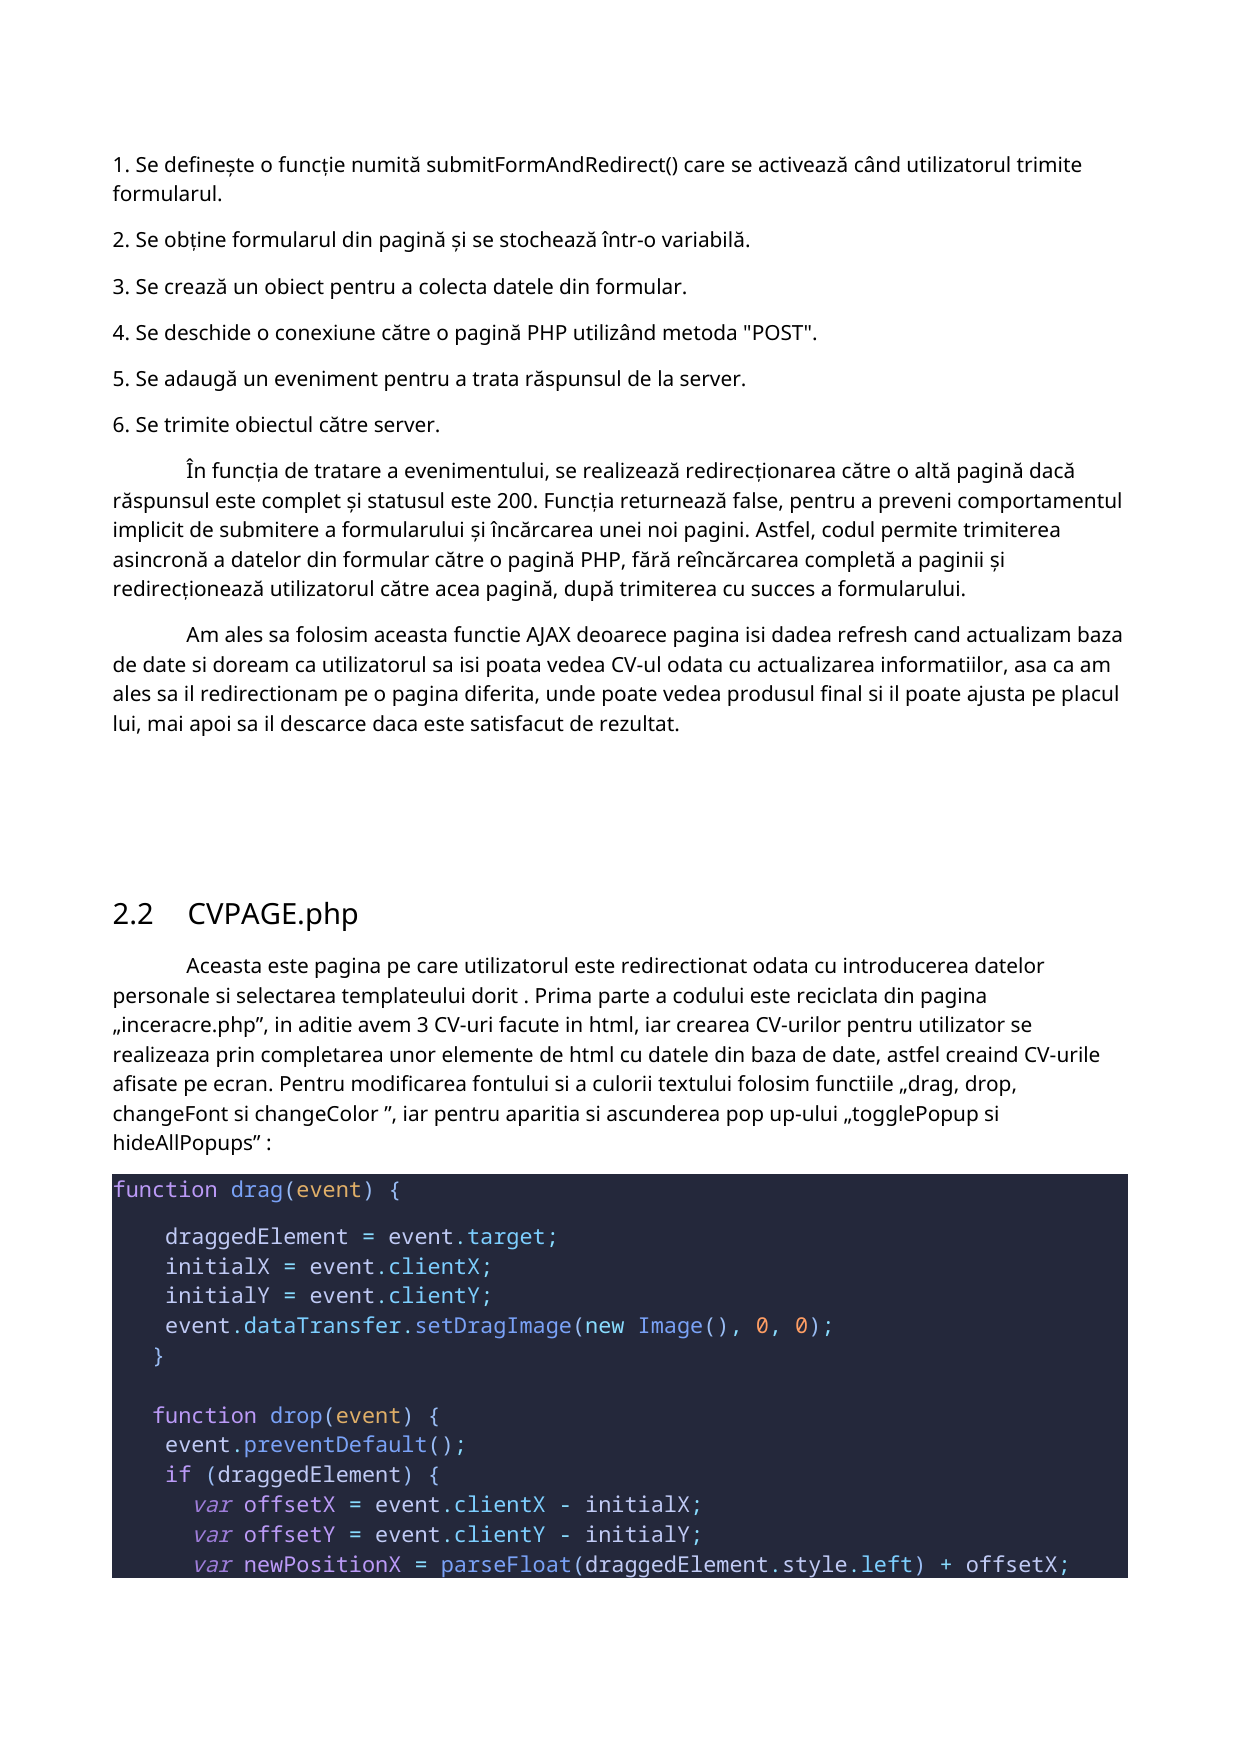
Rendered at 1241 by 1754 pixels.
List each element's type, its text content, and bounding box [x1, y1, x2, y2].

text 2. Se obține formularul din pagină și se stochează într-o variabilă. [112, 226, 1128, 254]
text Am ales sa folosim aceasta functie AJAX deoarece pagina isi dadea refresh cand actualizam baza de date si doream ca utilizatorul sa isi poata vedea CV-ul odata cu actualizarea informatiilor, asa ca am ales sa il redirectionam pe o pagina diferita, unde poate vedea produsul final si il poate ajusta pe placul lui, mai apoi sa il descarce daca este satisfacut de rezultat. [112, 620, 1128, 737]
text if (draggedElement) { [112, 1459, 1128, 1489]
list CVPAGE.php [112, 893, 1128, 933]
text } [112, 1340, 1128, 1370]
text draggedElement = event.target; [112, 1221, 1128, 1251]
text var newPositionX = parseFloat(draggedElement.style.left) + offsetX; [112, 1548, 1128, 1578]
text var offsetX = event.clientX - initialX; [112, 1489, 1128, 1519]
text var offsetY = event.clientY - initialY; [112, 1519, 1128, 1548]
text function drop(event) { [112, 1399, 1128, 1429]
text Aceasta este pagina pe care utilizatorul este redirectionat odata cu introducerea datelor personale si selectarea templateului dorit . Prima parte a codului este reciclata din pagina „inceracre.php”, in aditie avem 3 CV-uri facute in html, iar crearea CV-urilor pentru utilizator se realizeaza prin completarea unor elemente de html cu datele din baza de date, astfel creaind CV-urile afisate pe ecran. Pentru modificarea fontului si a culorii textului folosim functiile „drag, drop, changeFont si changeColor ”, iar pentru aparitia si ascunderea pop up-ului „togglePopup si hideAllPopups” : [112, 951, 1128, 1157]
text În funcția de tratare a evenimentului, se realizează redirecționarea către o altă pagină dacă răspunsul este complet și statusul este 200. Funcția returnează false, pentru a preveni comportamentul implicit de submitere a formularului și încărcarea unei noi pagini. Astfel, codul permite trimiterea asincronă a datelor din formular către o pagină PHP, fără reîncărcarea completă a paginii și redirecționează utilizatorul către acea pagină, după trimiterea cu succes a formularului. [112, 456, 1128, 603]
text event.dataTransfer.setDragImage(new Image(), 0, 0); [112, 1310, 1128, 1340]
text 5. Se adaugă un eveniment pentru a trata răspunsul de la server. [112, 364, 1128, 392]
text 4. Se deschide o conexiune către o pagină PHP utilizând metoda "POST". [112, 318, 1128, 346]
text initialX = event.clientX; [112, 1251, 1128, 1280]
text event.preventDefault(); [112, 1429, 1128, 1459]
text 1. Se definește o funcție numită submitFormAndRedirect() care se activează când utilizatorul trimite formularul. [112, 150, 1128, 208]
text 3. Se crează un obiect pentru a colecta datele din formular. [112, 272, 1128, 300]
text 6. Se trimite obiectul către server. [112, 410, 1128, 439]
text function drag(event) { [112, 1174, 1128, 1204]
text initialY = event.clientY; [112, 1280, 1128, 1310]
